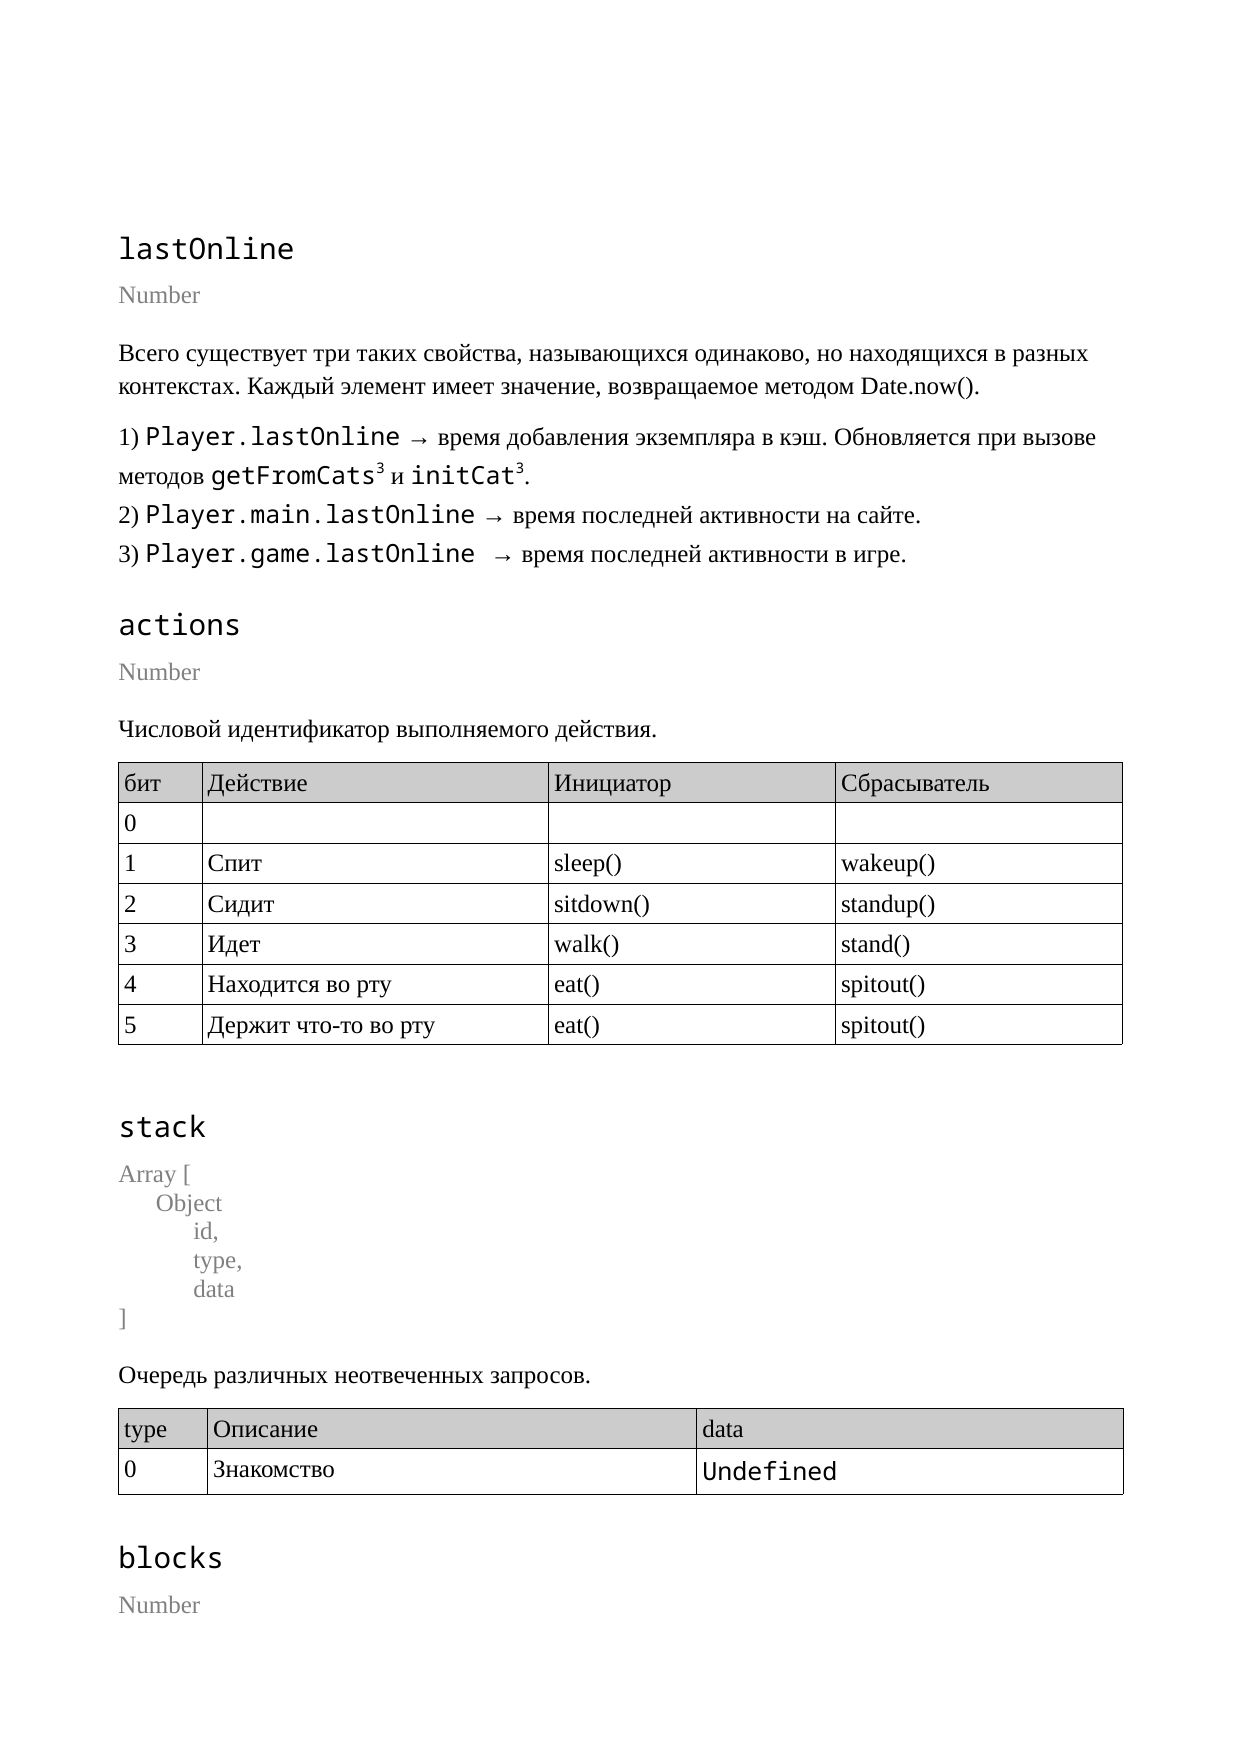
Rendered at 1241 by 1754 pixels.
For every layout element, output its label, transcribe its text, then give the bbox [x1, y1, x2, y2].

table_cell wakeup() [836, 844, 1122, 883]
subtitle blocks [118, 1537, 1122, 1577]
table_cell Держит что-то во рту [203, 1005, 548, 1044]
text Очередь различных неотвеченных запросов. [118, 1360, 1122, 1389]
subtitle stack [118, 1106, 1122, 1146]
list id, [193, 1216, 1122, 1245]
table_cell spitout() [836, 965, 1122, 1004]
table_header Инициатор [549, 763, 835, 802]
table_cell sleep() [549, 844, 835, 883]
table_cell [549, 803, 835, 843]
table_header Действие [203, 763, 548, 802]
table_header бит [119, 763, 202, 802]
table_cell sitdown() [549, 884, 835, 923]
table_cell 2 [119, 884, 202, 923]
text Number [118, 280, 1122, 309]
text Number [118, 657, 1122, 686]
table_cell 1 [119, 844, 202, 883]
text Числовой идентификатор выполняемого действия. [118, 714, 1122, 743]
table_header Описание [208, 1409, 696, 1448]
text Array [ [118, 1159, 1122, 1188]
table_cell Знакомство [208, 1449, 696, 1494]
text ] [118, 1303, 1122, 1331]
table_cell walk() [549, 924, 835, 963]
subtitle actions [118, 604, 1122, 644]
list Object [156, 1188, 1122, 1216]
list data [193, 1274, 1122, 1303]
table_cell 3 [119, 924, 202, 963]
text Number [118, 1590, 1122, 1618]
table_cell Undefined [697, 1449, 1123, 1494]
table_cell eat() [549, 1005, 835, 1044]
table_header Сбрасыватель [836, 763, 1122, 802]
table_cell spitout() [836, 1005, 1122, 1044]
table_cell Идет [203, 924, 548, 963]
table_cell 4 [119, 965, 202, 1004]
list type, [193, 1245, 1122, 1274]
table_header type [119, 1409, 207, 1448]
text 1) Player.lastOnline → время добавления экземпляра в кэш. Обновляется при вызове методов getFromCats3 и initCat3. 2) Player.main.lastOnline → время последней активности на сайте. 3) Player.game.lastOnline → время последней активности в игре. [118, 418, 1122, 570]
table_cell eat() [549, 965, 835, 1004]
table_cell 0 [119, 1449, 207, 1494]
table_cell Спит [203, 844, 548, 883]
table_cell Сидит [203, 884, 548, 923]
table_cell [836, 803, 1122, 843]
table_cell stand() [836, 924, 1122, 963]
table_cell Находится во рту [203, 965, 548, 1004]
text Всего существует три таких свойства, называющихся одинаково, но находящихся в разных контекстах. Каждый элемент имеет значение, возвращаемое методом Date.now(). [118, 338, 1122, 400]
table_cell 5 [119, 1005, 202, 1044]
table_header data [697, 1409, 1123, 1448]
table_cell 0 [119, 803, 202, 843]
table_cell [203, 803, 548, 843]
subtitle lastOnline [118, 228, 1122, 268]
table_cell standup() [836, 884, 1122, 923]
